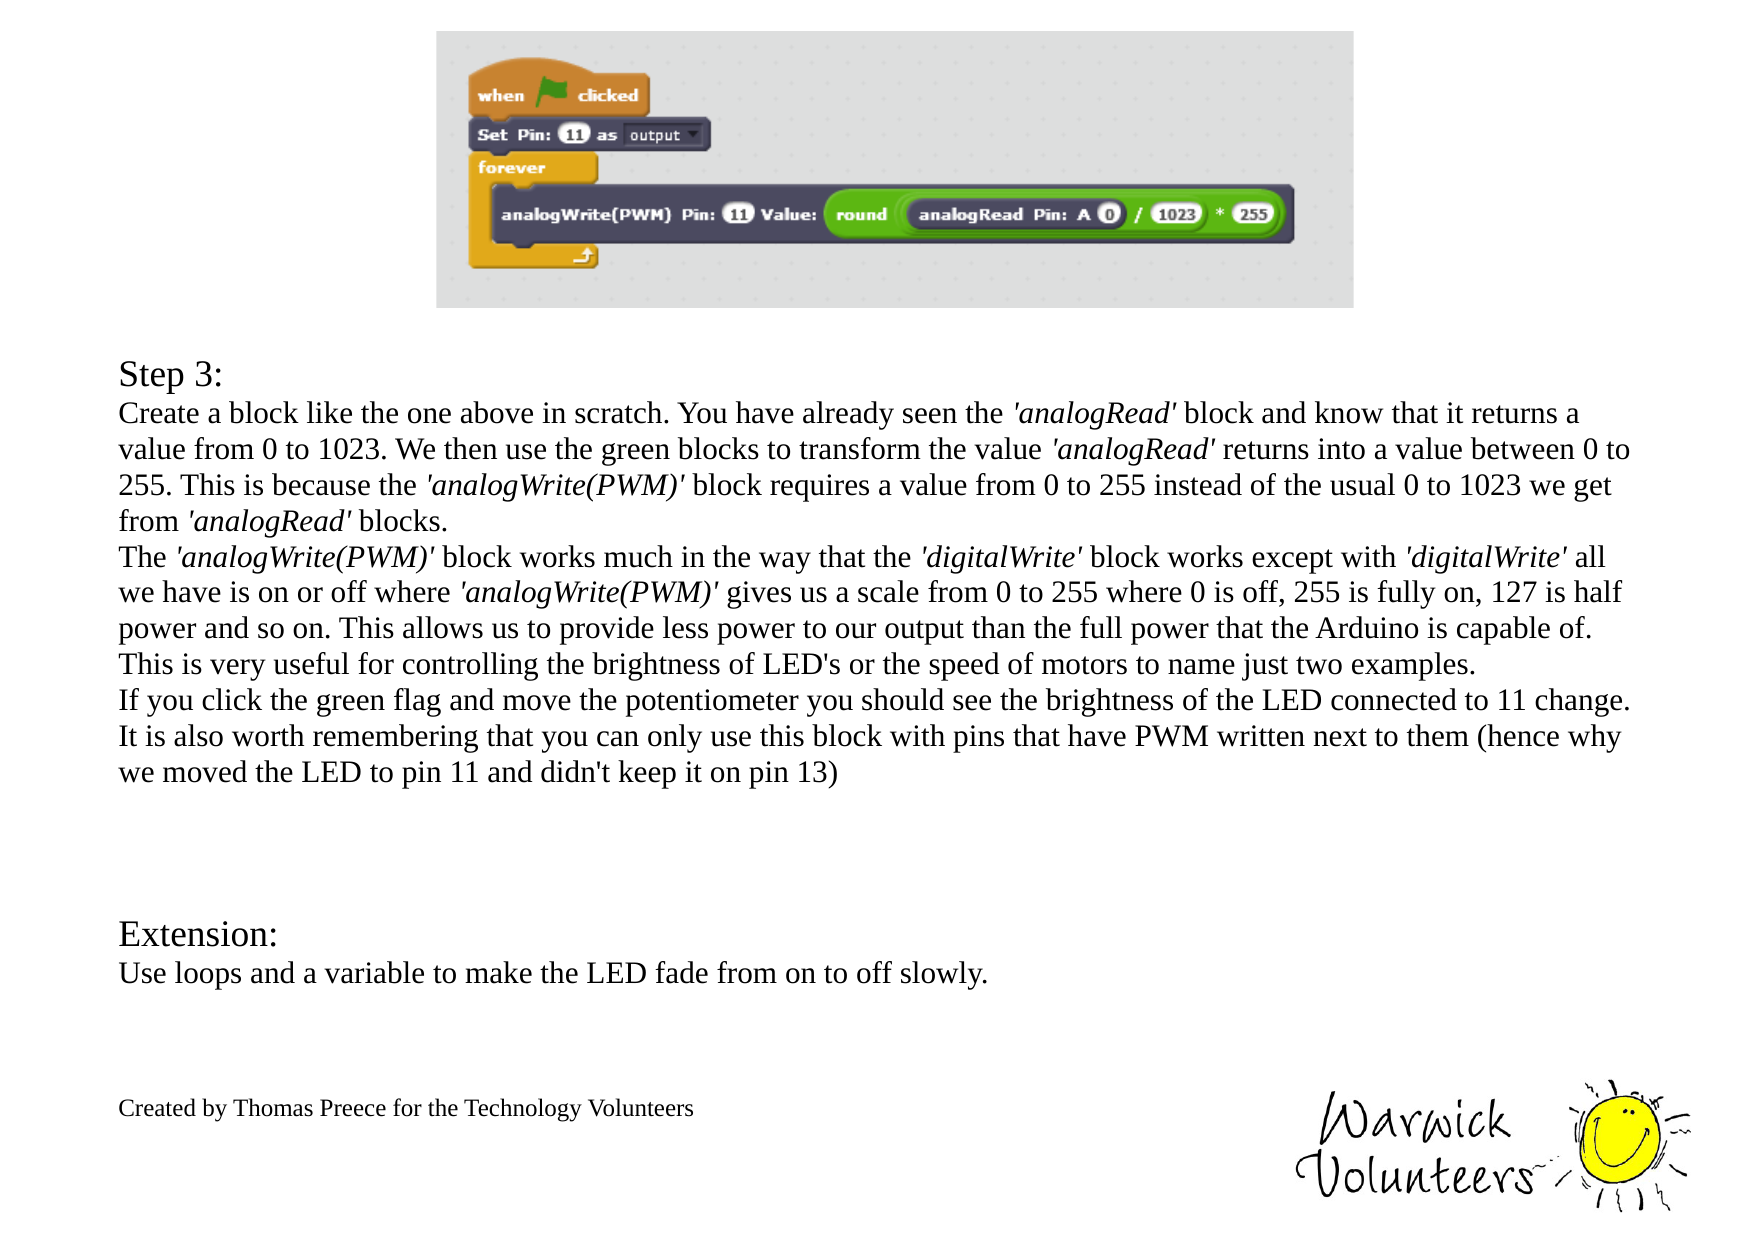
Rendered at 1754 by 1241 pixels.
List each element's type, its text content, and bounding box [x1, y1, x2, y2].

text Extension: [118, 912, 1636, 955]
picture [436, 31, 1354, 308]
text If you click the green flag and move the potentiometer you should see the brightness of the LED connected to 11 change. It is also worth remembering that you can only use this block with pins that have PWM written next to them (hence why we moved the LED to pin 11 and didn't keep it on pin 13) [118, 682, 1636, 789]
text Use loops and a variable to make the LED fade from on to off slowly. [118, 955, 1636, 991]
text Step 3: [118, 351, 1636, 394]
text Create a block like the one above in scratch. You have already seen the 'analogRead' block and know that it returns a value from 0 to 1023. We then use the green blocks to transform the value 'analogRead' returns into a value between 0 to 255. This is because the 'analogWrite(PWM)' block requires a value from 0 to 255 instead of the usual 0 to 1023 we get from 'analogRead' blocks. [118, 394, 1636, 538]
text The 'analogWrite(PWM)' block works much in the way that the 'digitalWrite' block works except with 'digitalWrite' all we have is on or off where 'analogWrite(PWM)' gives us a scale from 0 to 255 where 0 is off, 255 is fully on, 127 is half power and so on. This allows us to provide less power to our output than the full power that the Arduino is capable of. This is very useful for controlling the brightness of LED's or the speed of motors to name just two examples. [118, 538, 1636, 682]
